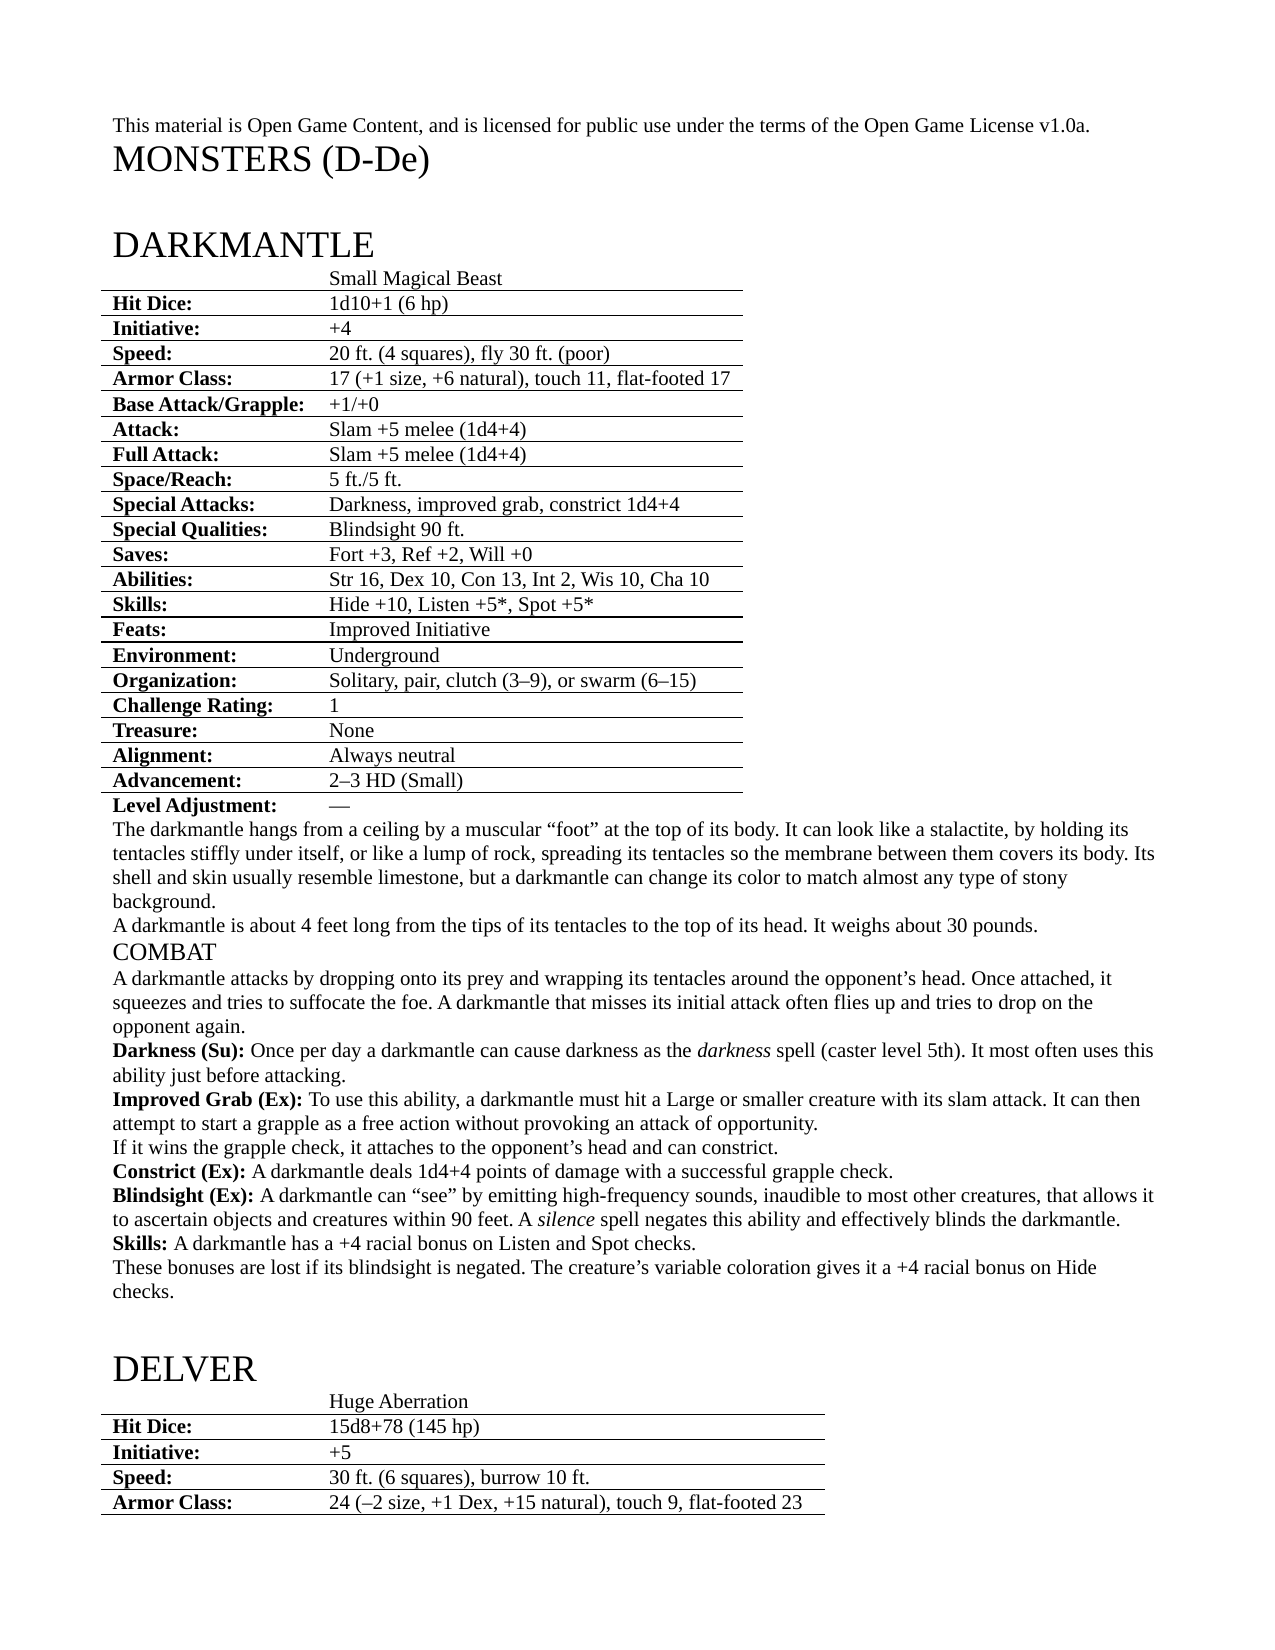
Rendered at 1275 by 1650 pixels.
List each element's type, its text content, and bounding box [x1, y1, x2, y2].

table_cell Slam +5 melee (1d4+4) [318, 442, 743, 466]
table_cell Space/Reach: [101, 467, 318, 491]
table_cell Initiative: [101, 1440, 318, 1464]
table_cell Fort +3, Ref +2, Will +0 [318, 542, 743, 566]
table_cell +4 [318, 316, 743, 340]
table_cell None [318, 718, 743, 742]
text Improved Grab (Ex): To use this ability, a darkmantle must hit a Large or smaller creature with its slam attack. It can then attempt to start a grapple as a free action without provoking an attack of opportunity. [112, 1087, 1162, 1135]
table_cell Hide +10, Listen +5*, Spot +5* [318, 592, 743, 616]
table_cell 20 ft. (4 squares), fly 30 ft. (poor) [318, 341, 743, 365]
table_cell 24 (–2 size, +1 Dex, +15 natural), touch 9, flat-footed 23 [318, 1490, 825, 1514]
subtitle DARKMANTLE [112, 223, 1162, 266]
text Darkness (Su): Once per day a darkmantle can cause darkness as the darkness spell (caster level 5th). It most often uses this ability just before attacking. [112, 1038, 1162, 1087]
text Blindsight (Ex): A darkmantle can “see” by emitting high-frequency sounds, inaudible to most other creatures, that allows it to ascertain objects and creatures within 90 feet. A silence spell negates this ability and effectively blinds the darkmantle. [112, 1183, 1162, 1231]
table_cell Solitary, pair, clutch (3–9), or swarm (6–15) [318, 668, 743, 692]
table_cell Advancement: [101, 768, 318, 792]
table_cell Underground [318, 643, 743, 667]
text A darkmantle is about 4 feet long from the tips of its tentacles to the top of its head. It weighs about 30 pounds. [112, 913, 1162, 937]
table_cell Base Attack/Grapple: [101, 391, 318, 416]
table_cell Armor Class: [101, 1490, 318, 1514]
text If it wins the grapple check, it attaches to the opponent’s head and can constrict. [112, 1135, 1162, 1159]
text A darkmantle attacks by dropping onto its prey and wrapping its tentacles around the opponent’s head. Once attached, it squeezes and tries to suffocate the foe. A darkmantle that misses its initial attack often flies up and tries to drop on the opponent again. [112, 966, 1162, 1038]
table_cell Slam +5 melee (1d4+4) [318, 417, 743, 441]
table_cell Special Attacks: [101, 492, 318, 516]
table_cell — [318, 793, 743, 817]
table_cell Attack: [101, 417, 318, 441]
table_cell Alignment: [101, 743, 318, 767]
table_cell Darkness, improved grab, constrict 1d4+4 [318, 492, 743, 516]
text COMBAT [112, 937, 1162, 966]
text Skills: A darkmantle has a +4 racial bonus on Listen and Spot checks. [112, 1231, 1162, 1255]
table_cell Skills: [101, 592, 318, 616]
table_cell Armor Class: [101, 366, 318, 390]
table_header Small Magical Beast [318, 266, 743, 290]
table_header [101, 1389, 318, 1413]
text These bonuses are lost if its blindsight is negated. The creature’s variable coloration gives it a +4 racial bonus on Hide checks. [112, 1255, 1162, 1303]
text DELVER [112, 1346, 1162, 1389]
table_cell Always neutral [318, 743, 743, 767]
table_cell Challenge Rating: [101, 693, 318, 717]
text Constrict (Ex): A darkmantle deals 1d4+4 points of damage with a successful grapple check. [112, 1159, 1162, 1183]
table_cell Blindsight 90 ft. [318, 517, 743, 541]
table_cell 5 ft./5 ft. [318, 467, 743, 491]
table_cell Abilities: [101, 567, 318, 591]
table_cell Level Adjustment: [101, 793, 318, 817]
table_header [101, 266, 318, 290]
text The darkmantle hangs from a ceiling by a muscular “foot” at the top of its body. It can look like a stalactite, by holding its tentacles stiffly under itself, or like a lump of rock, spreading its tentacles so the membrane between them covers its body. Its shell and skin usually resemble limestone, but a darkmantle can change its color to match almost any type of stony background. [112, 817, 1162, 913]
table_cell Improved Initiative [318, 618, 743, 641]
table_cell 30 ft. (6 squares), burrow 10 ft. [318, 1465, 825, 1489]
table_cell 15d8+78 (145 hp) [318, 1415, 825, 1438]
table_header Huge Aberration [318, 1389, 825, 1413]
table_cell 1 [318, 693, 743, 717]
table_cell Speed: [101, 341, 318, 365]
table_cell +5 [318, 1440, 825, 1464]
table_cell Hit Dice: [101, 291, 318, 315]
table_cell 17 (+1 size, +6 natural), touch 11, flat-footed 17 [318, 366, 743, 390]
table_cell 1d10+1 (6 hp) [318, 291, 743, 315]
table_cell +1/+0 [318, 391, 743, 416]
table_cell Speed: [101, 1465, 318, 1489]
table_cell Treasure: [101, 718, 318, 742]
table_cell Str 16, Dex 10, Con 13, Int 2, Wis 10, Cha 10 [318, 567, 743, 591]
table_cell Hit Dice: [101, 1415, 318, 1438]
subtitle MONSTERS (D-De) [112, 137, 1162, 180]
table_cell Saves: [101, 542, 318, 566]
table_cell Organization: [101, 668, 318, 692]
table_cell Initiative: [101, 316, 318, 340]
table_cell 2–3 HD (Small) [318, 768, 743, 792]
table_cell Full Attack: [101, 442, 318, 466]
table_cell Special Qualities: [101, 517, 318, 541]
table_cell Feats: [101, 618, 318, 641]
text This material is Open Game Content, and is licensed for public use under the terms of the Open Game License v1.0a. [112, 112, 1162, 137]
table_cell Environment: [101, 643, 318, 667]
